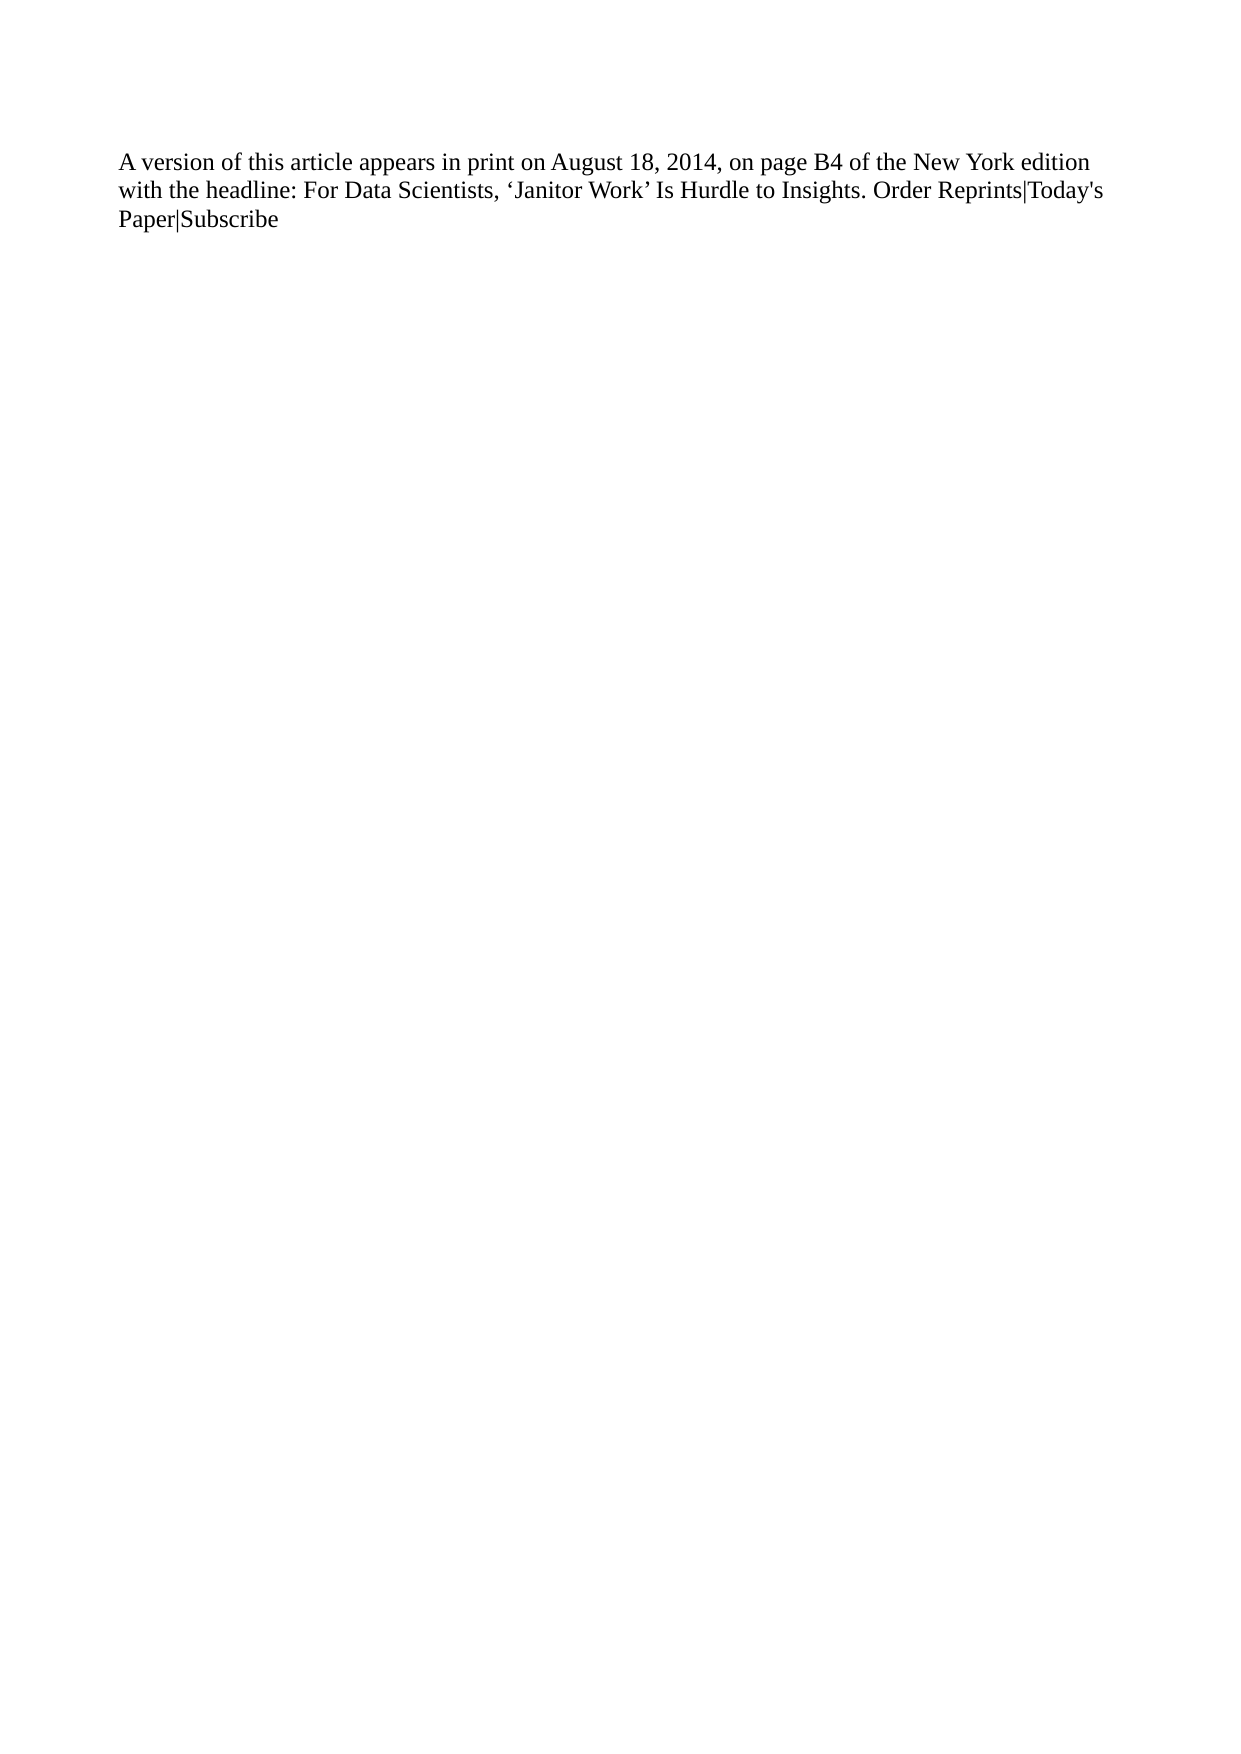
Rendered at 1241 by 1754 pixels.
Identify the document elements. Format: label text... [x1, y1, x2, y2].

text A version of this article appears in print on August 18, 2014, on page B4 of the New York edition with the headline: For Data Scientists, ‘Janitor Work’ Is Hurdle to Insights. Order Reprints|Today's Paper|Subscribe [118, 147, 1122, 233]
